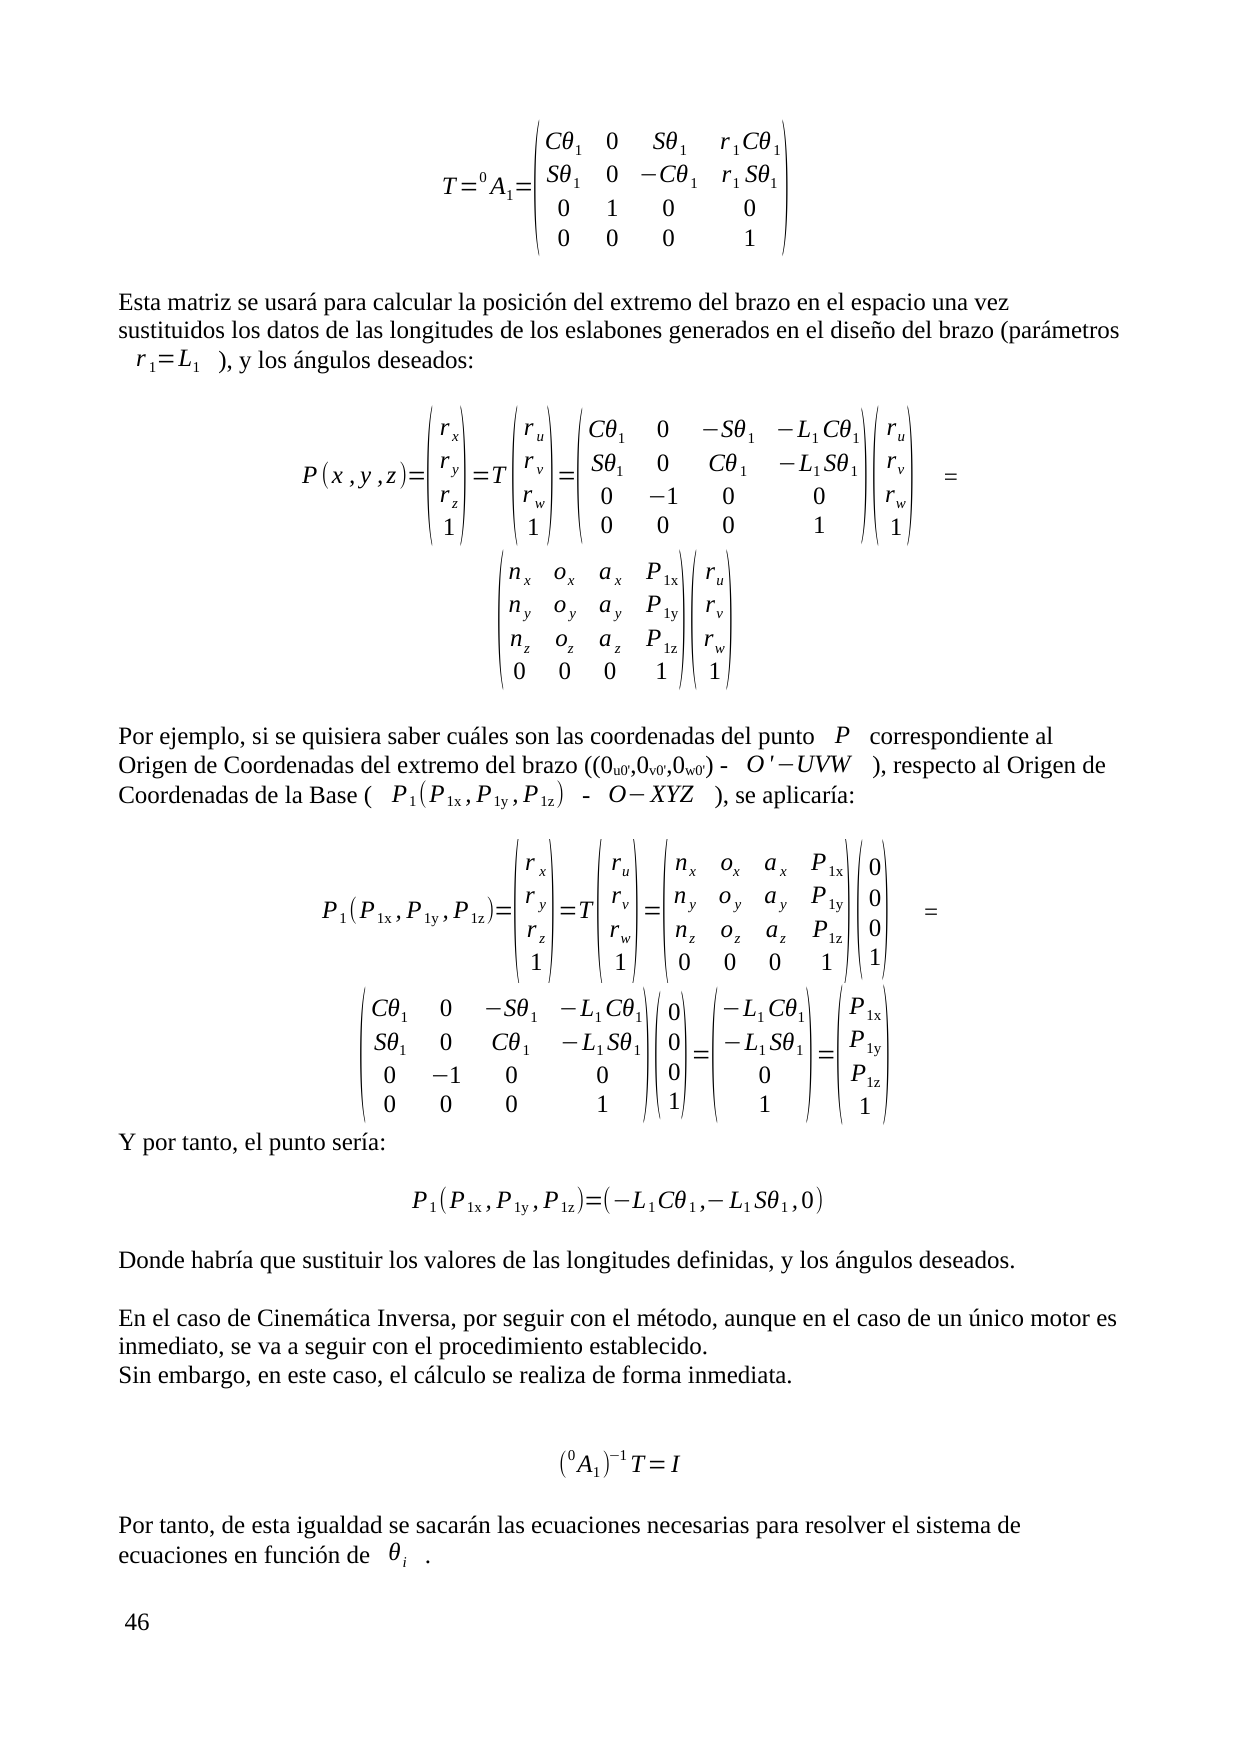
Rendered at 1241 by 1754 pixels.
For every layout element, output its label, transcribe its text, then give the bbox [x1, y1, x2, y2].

text = [118, 839, 1122, 983]
text = [118, 404, 1122, 548]
text Por tanto, de esta igualdad se sacarán las ecuaciones necesarias para resolver el sistema de ecuaciones en función de. [118, 1510, 1122, 1570]
text Donde habría que sustituir los valores de las longitudes definidas, y los ángulos deseados. [118, 1245, 1122, 1274]
text Y por tanto, el punto sería: [118, 1127, 1122, 1156]
text Sin embargo, en este caso, el cálculo se realiza de forma inmediata. [118, 1360, 1122, 1389]
text Por ejemplo, si se quisiera saber cuáles son las coordenadas del puntocorrespondiente al Origen de Coordenadas del extremo del brazo ((0u0',0v0',0w0') -), respecto al Origen de Coordenadas de la Base (-), se aplicaría: [118, 721, 1122, 811]
text En el caso de Cinemática Inversa, por seguir con el método, aunque en el caso de un único motor es inmediato, se va a seguir con el procedimiento establecido. [118, 1303, 1122, 1360]
text Esta matriz se usará para calcular la posición del extremo del brazo en el espacio una vez sustituidos los datos de las longitudes de los eslabones generados en el diseño del brazo (parámetros ), y los ángulos deseados: [118, 287, 1122, 376]
